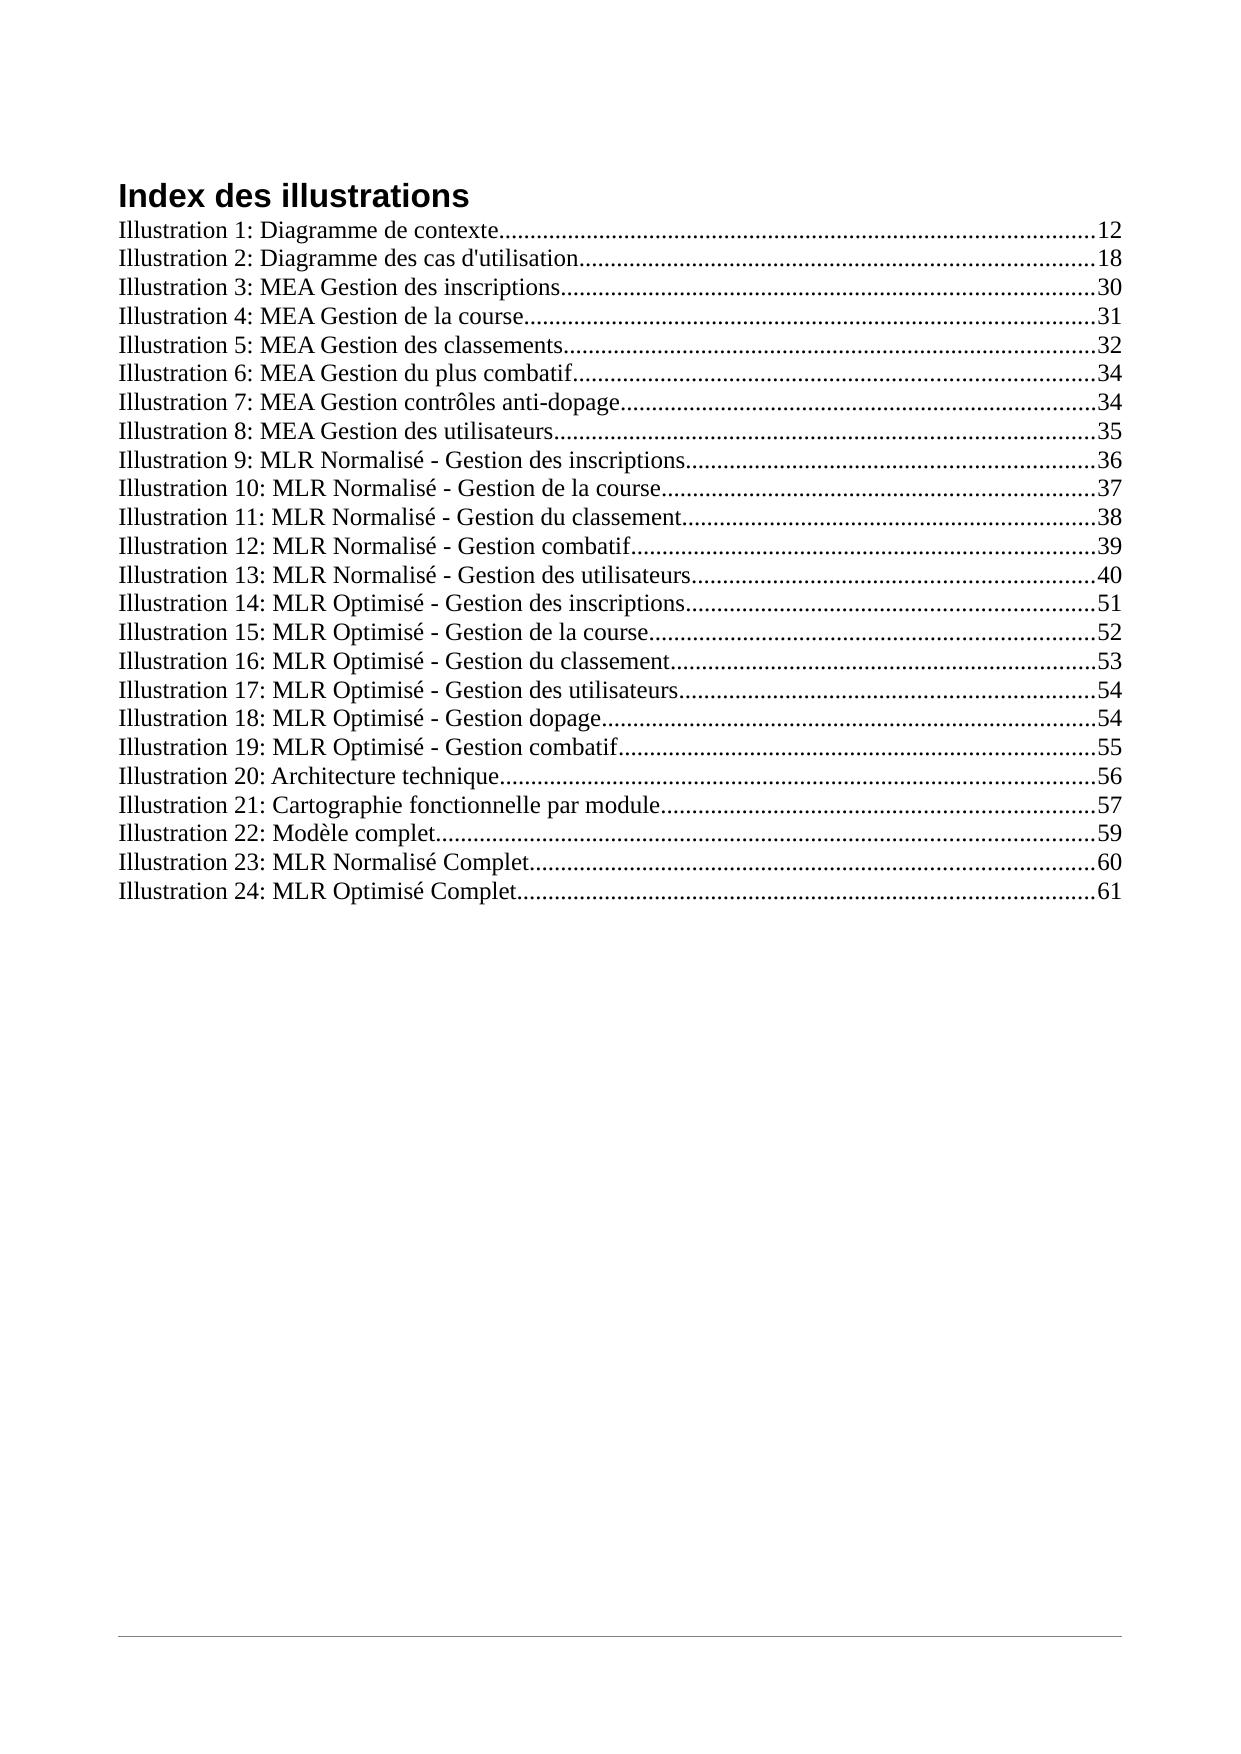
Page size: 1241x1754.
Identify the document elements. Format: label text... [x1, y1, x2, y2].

text Illustration 2: Diagramme des cas d'utilisation 18 [118, 243, 1122, 272]
text Illustration 20: Architecture technique 56 [118, 761, 1122, 790]
text Illustration 3: MEA Gestion des inscriptions 30 [118, 272, 1122, 301]
text Illustration 24: MLR Optimisé Complet 61 [118, 876, 1122, 905]
text Illustration 8: MEA Gestion des utilisateurs 35 [118, 416, 1122, 445]
text Illustration 12: MLR Normalisé - Gestion combatif 39 [118, 531, 1122, 560]
text Illustration 22: Modèle complet 59 [118, 818, 1122, 847]
text Illustration 19: MLR Optimisé - Gestion combatif 55 [118, 732, 1122, 761]
text Illustration 21: Cartographie fonctionnelle par module 57 [118, 790, 1122, 818]
text Illustration 11: MLR Normalisé - Gestion du classement 38 [118, 502, 1122, 531]
text Illustration 18: MLR Optimisé - Gestion dopage 54 [118, 703, 1122, 732]
text Illustration 15: MLR Optimisé - Gestion de la course 52 [118, 617, 1122, 646]
text Illustration 16: MLR Optimisé - Gestion du classement 53 [118, 646, 1122, 675]
text Illustration 17: MLR Optimisé - Gestion des utilisateurs 54 [118, 675, 1122, 703]
text Illustration 10: MLR Normalisé - Gestion de la course 37 [118, 473, 1122, 502]
text Illustration 6: MEA Gestion du plus combatif 34 [118, 358, 1122, 387]
text Illustration 5: MEA Gestion des classements 32 [118, 330, 1122, 358]
text Illustration 14: MLR Optimisé - Gestion des inscriptions 51 [118, 588, 1122, 617]
text Illustration 9: MLR Normalisé - Gestion des inscriptions 36 [118, 445, 1122, 473]
text Illustration 23: MLR Normalisé Complet 60 [118, 847, 1122, 876]
text Illustration 13: MLR Normalisé - Gestion des utilisateurs 40 [118, 560, 1122, 588]
text Illustration 4: MEA Gestion de la course 31 [118, 301, 1122, 330]
text Illustration 1: Diagramme de contexte 12 [118, 215, 1122, 243]
text Illustration 7: MEA Gestion contrôles anti-dopage 34 [118, 387, 1122, 416]
subtitle Index des illustrations [118, 176, 1122, 215]
